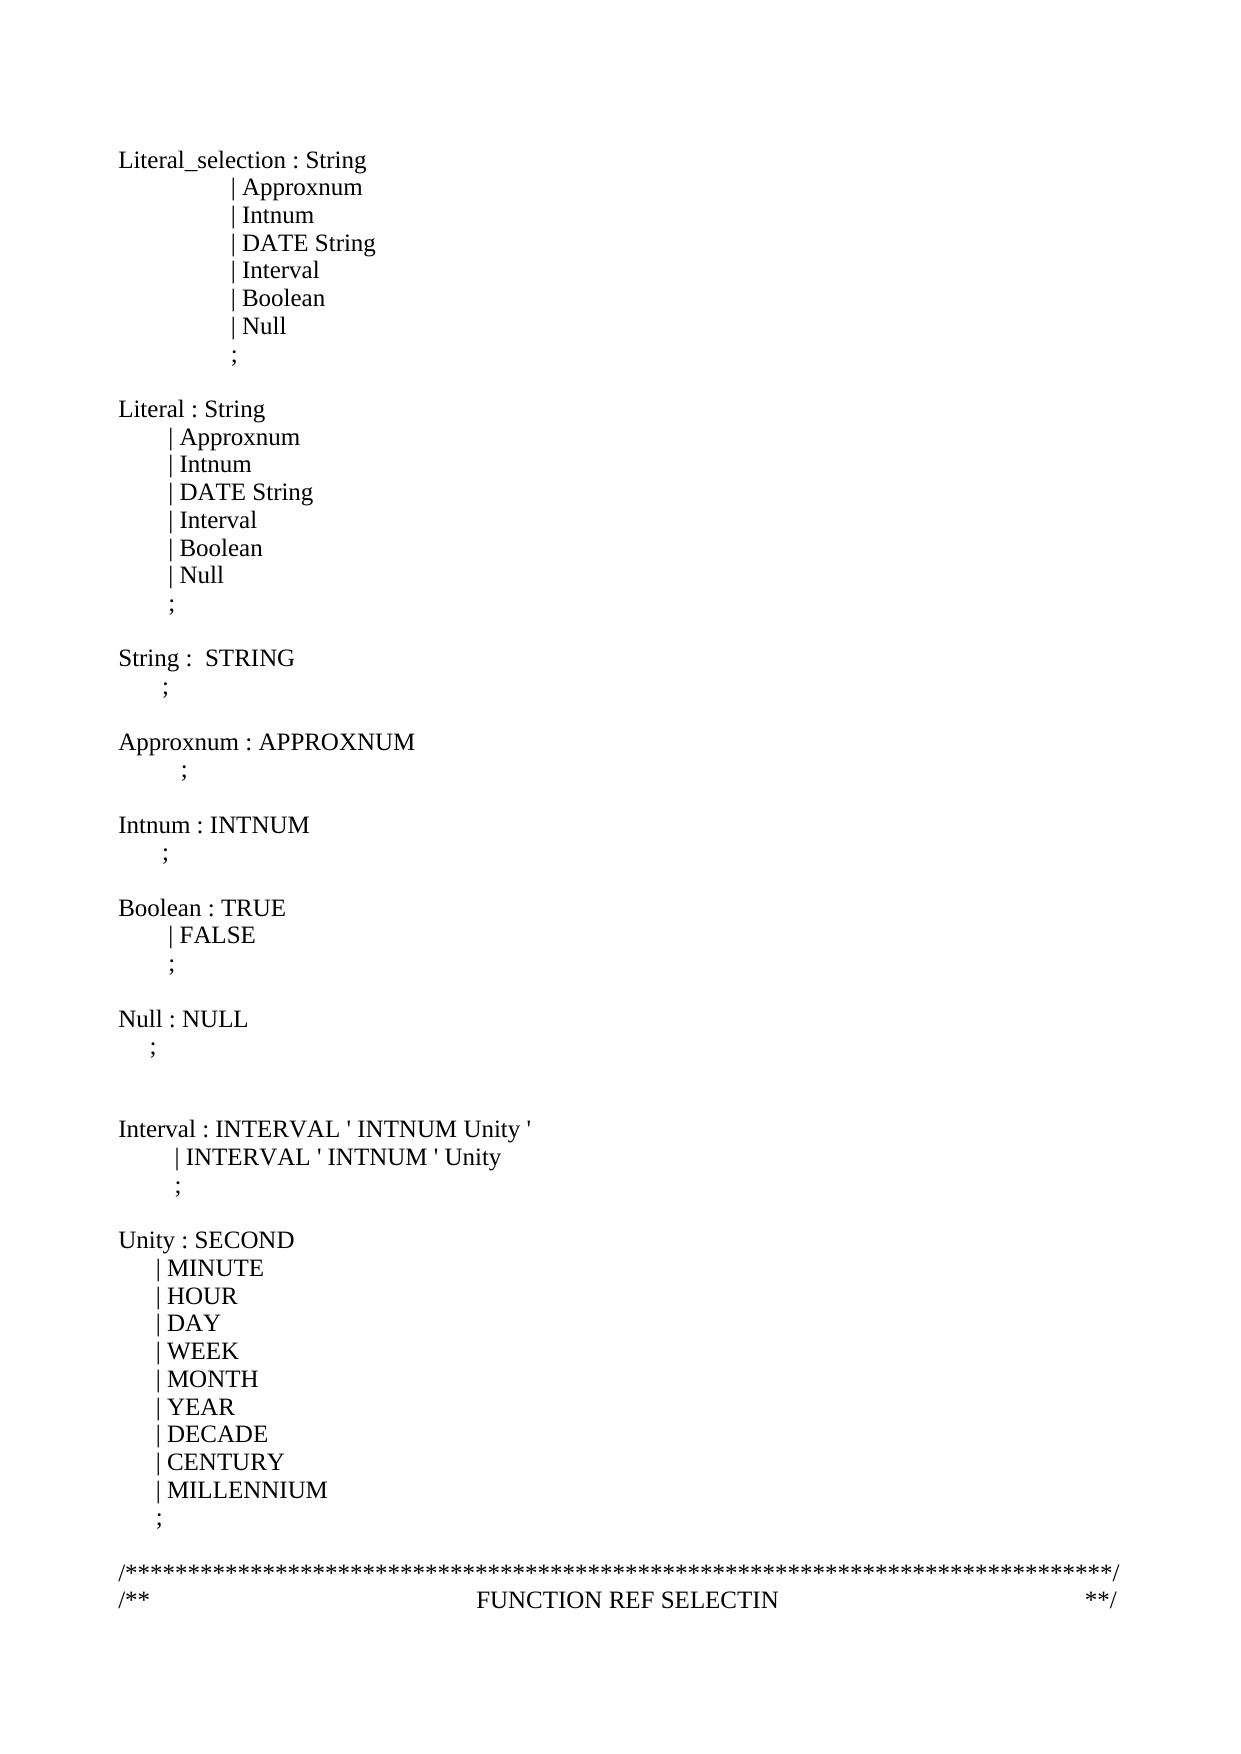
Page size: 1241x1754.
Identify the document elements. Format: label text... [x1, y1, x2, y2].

text | Interval [118, 257, 1122, 284]
text ; [118, 672, 1122, 700]
text ; [118, 1503, 1122, 1531]
text | FALSE [118, 922, 1122, 949]
text /*******************************************************************************/ [118, 1559, 1122, 1587]
text | CENTURY [118, 1448, 1122, 1476]
text | DECADE [118, 1420, 1122, 1448]
text ; [118, 1032, 1122, 1060]
text Interval : INTERVAL ' INTNUM Unity ' [118, 1116, 1122, 1143]
text | YEAR [118, 1393, 1122, 1420]
text | Approxnum [118, 423, 1122, 451]
text | DAY [118, 1309, 1122, 1337]
text Literal_selection : String [118, 146, 1122, 173]
text ; [118, 1171, 1122, 1199]
text /** FUNCTION REF SELECTIN **/ [118, 1587, 1122, 1614]
text | Intnum [118, 451, 1122, 478]
text | MONTH [118, 1365, 1122, 1393]
text Literal : String [118, 395, 1122, 423]
text | WEEK [118, 1337, 1122, 1365]
text Intnum : INTNUM [118, 811, 1122, 838]
text | Interval [118, 506, 1122, 534]
text | DATE String [118, 229, 1122, 257]
text ; [118, 949, 1122, 977]
text Unity : SECOND [118, 1226, 1122, 1254]
text Approxnum : APPROXNUM [118, 728, 1122, 755]
text | DATE String [118, 478, 1122, 506]
text | Intnum [118, 201, 1122, 229]
text | Boolean [118, 534, 1122, 561]
text | Approxnum [118, 173, 1122, 201]
text | Null [118, 312, 1122, 340]
text String : STRING [118, 644, 1122, 672]
text | MILLENNIUM [118, 1476, 1122, 1503]
text ; [118, 589, 1122, 617]
text ; [118, 340, 1122, 367]
text | HOUR [118, 1282, 1122, 1309]
text | Null [118, 561, 1122, 589]
text | Boolean [118, 284, 1122, 312]
text | MINUTE [118, 1254, 1122, 1282]
text | INTERVAL ' INTNUM ' Unity [118, 1143, 1122, 1171]
text Boolean : TRUE [118, 894, 1122, 922]
text ; [118, 838, 1122, 866]
text Null : NULL [118, 1005, 1122, 1032]
text ; [118, 755, 1122, 783]
